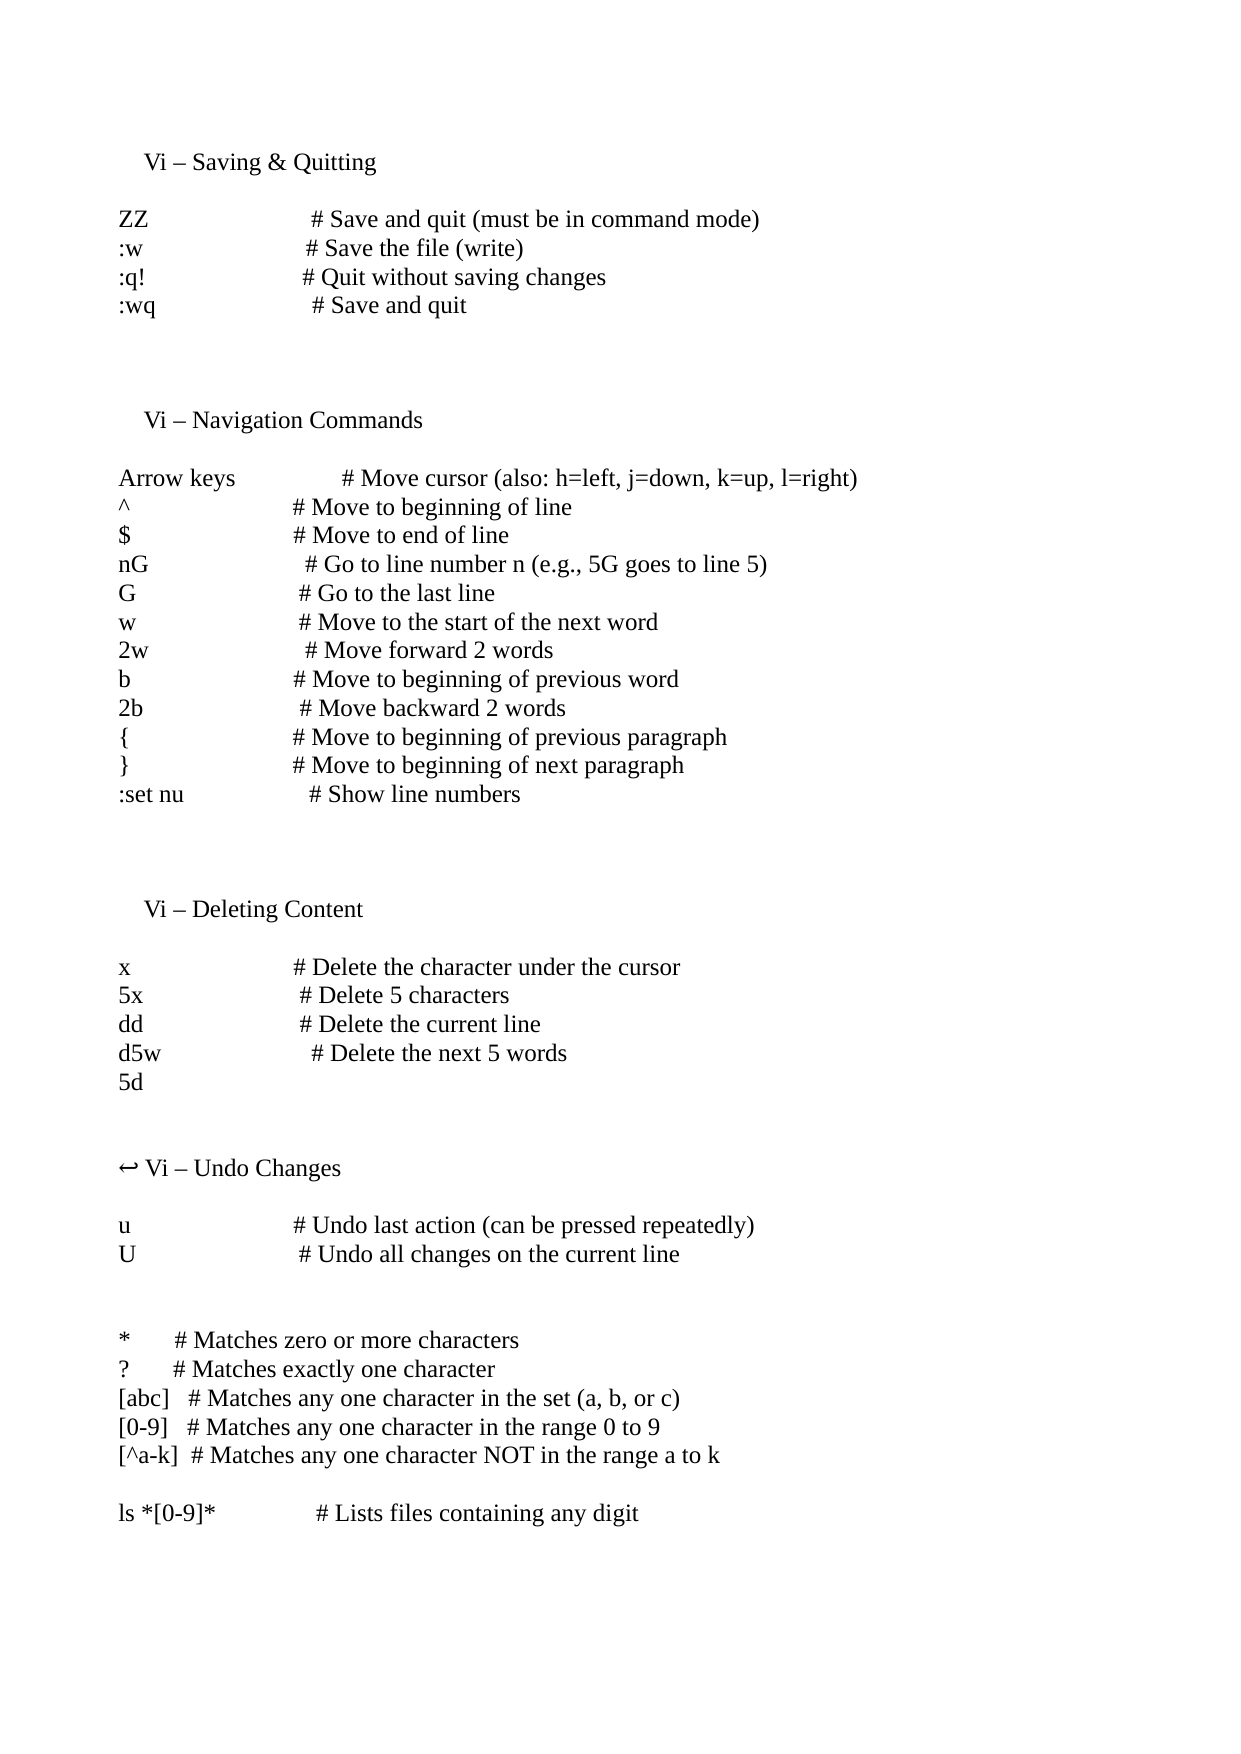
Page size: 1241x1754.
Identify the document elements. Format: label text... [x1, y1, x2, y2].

text } # Move to beginning of next paragraph [118, 751, 1122, 779]
text ↩️ Vi – Undo Changes [118, 1096, 1122, 1182]
text b # Move to beginning of previous word [118, 664, 1122, 693]
text ZZ # Save and quit (must be in command mode) [118, 204, 1122, 233]
text 5d [118, 1067, 1122, 1096]
text :set nu # Show line numbers [118, 779, 1122, 808]
text * # Matches zero or more characters [118, 1326, 1122, 1354]
text 2b # Move backward 2 words [118, 693, 1122, 722]
text ls *[0-9]* # Lists files containing any digit [118, 1498, 1122, 1527]
text G # Go to the last line [118, 578, 1122, 607]
text 🧭 Vi – Navigation Commands [118, 348, 1122, 434]
text { # Move to beginning of previous paragraph [118, 722, 1122, 751]
text x # Delete the character under the cursor [118, 952, 1122, 981]
text ? # Matches exactly one character [118, 1354, 1122, 1383]
text ❌ Vi – Deleting Content [118, 837, 1122, 923]
text 💾 Vi – Saving & Quitting [118, 118, 1122, 176]
text 2w # Move forward 2 words [118, 636, 1122, 664]
text :q! # Quit without saving changes [118, 262, 1122, 291]
text nG # Go to line number n (e.g., 5G goes to line 5) [118, 549, 1122, 578]
text [abc] # Matches any one character in the set (a, b, or c) [118, 1383, 1122, 1412]
text :wq # Save and quit [118, 291, 1122, 319]
text dd # Delete the current line [118, 1009, 1122, 1038]
text ^ # Move to beginning of line [118, 492, 1122, 521]
text w # Move to the start of the next word [118, 607, 1122, 636]
text u # Undo last action (can be pressed repeatedly) [118, 1211, 1122, 1239]
text 5x # Delete 5 characters [118, 981, 1122, 1009]
text [0-9] # Matches any one character in the range 0 to 9 [118, 1412, 1122, 1441]
text :w # Save the file (write) [118, 233, 1122, 262]
text $ # Move to end of line [118, 521, 1122, 549]
text d5w # Delete the next 5 words [118, 1038, 1122, 1067]
text U # Undo all changes on the current line [118, 1239, 1122, 1268]
text Arrow keys # Move cursor (also: h=left, j=down, k=up, l=right) [118, 463, 1122, 492]
text [^a-k] # Matches any one character NOT in the range a to k [118, 1441, 1122, 1469]
